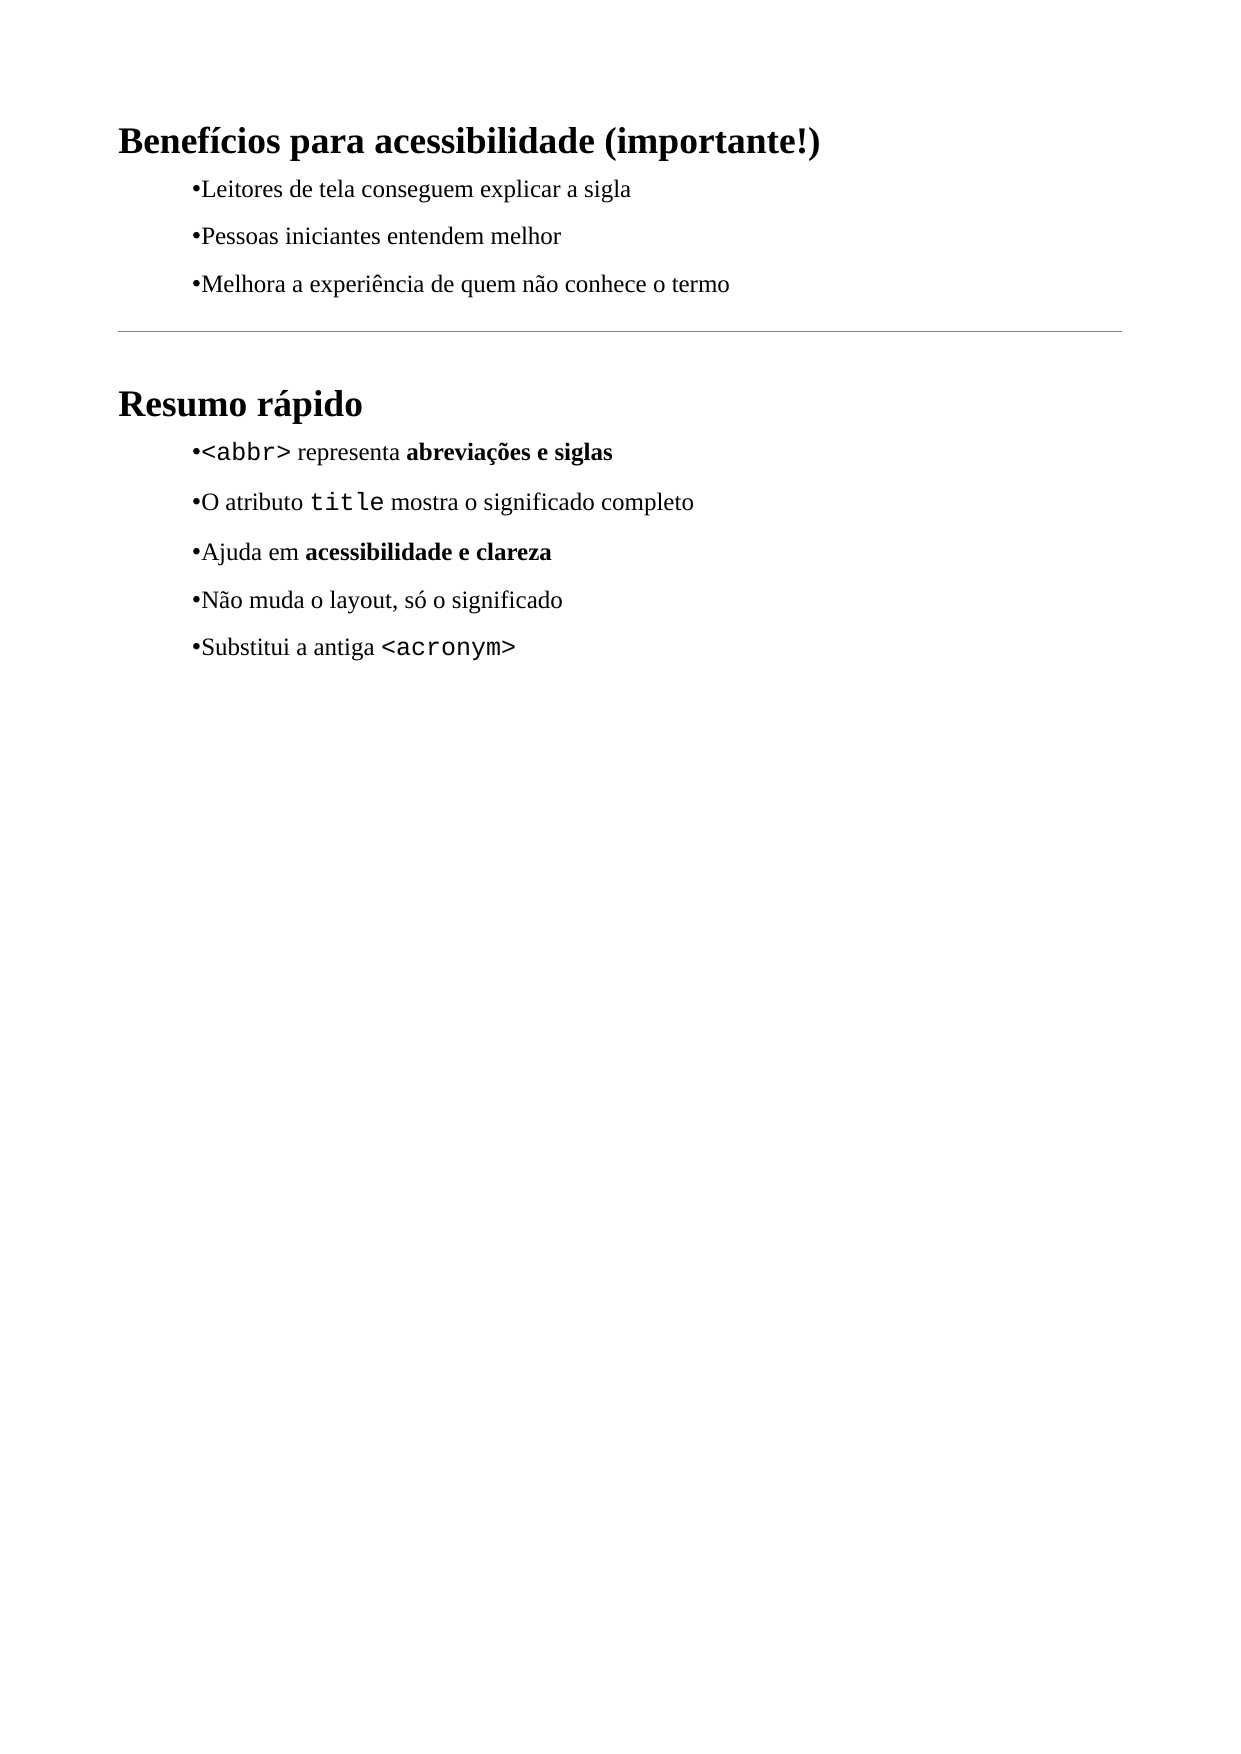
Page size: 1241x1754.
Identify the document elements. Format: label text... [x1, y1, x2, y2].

list Melhora a experiência de quem não conhece o termo [118, 269, 1122, 298]
subtitle Resumo rápido [118, 382, 1122, 425]
list <abbr> representa abreviações e siglas [118, 437, 1122, 468]
list Leitores de tela conseguem explicar a sigla [118, 174, 1122, 202]
list Ajuda em acessibilidade e clareza [118, 537, 1122, 566]
list O atributo title mostra o significado completo [118, 487, 1122, 518]
list Não muda o layout, só o significado [118, 585, 1122, 614]
list Pessoas iniciantes entendem melhor [118, 221, 1122, 250]
list Substitui a antiga <acronym> [118, 632, 1122, 663]
subtitle Benefícios para acessibilidade (importante!) [118, 118, 1122, 161]
